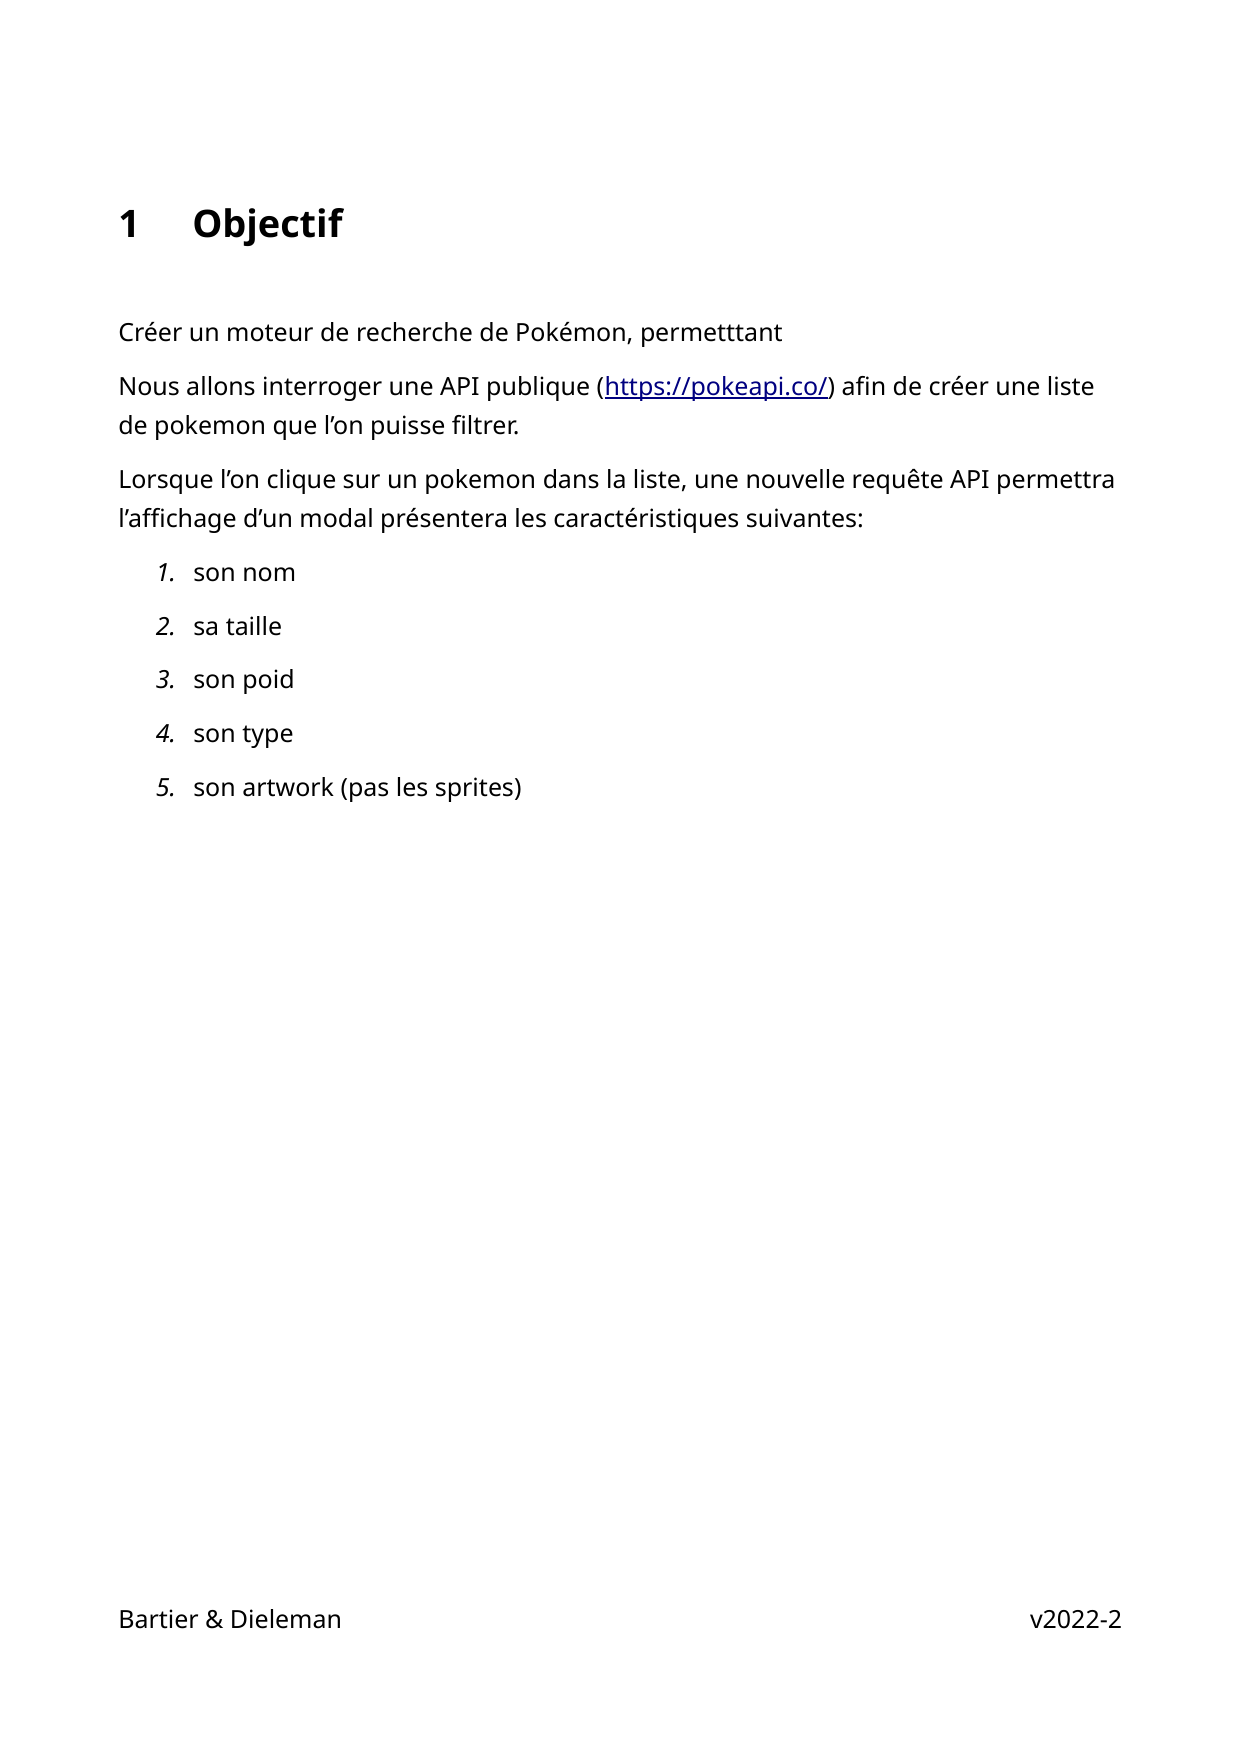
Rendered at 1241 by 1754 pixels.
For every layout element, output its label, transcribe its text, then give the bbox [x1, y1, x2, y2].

list sa taille [156, 608, 1122, 642]
text Nous allons interroger une API publique (https://pokeapi.co/) afin de créer une liste de pokemon que l’on puisse filtrer. [118, 368, 1122, 442]
subtitle Objectif [118, 197, 1122, 248]
text Lorsque l’on clique sur un pokemon dans la liste, une nouvelle requête API permettra l’affichage d’un modal présentera les caractéristiques suivantes: [118, 461, 1122, 535]
text Créer un moteur de recherche de Pokémon, permetttant [118, 315, 1122, 349]
list son type [156, 716, 1122, 750]
list son artwork (pas les sprites) [156, 769, 1122, 803]
list son nom [156, 554, 1122, 588]
list son poid [156, 662, 1122, 696]
